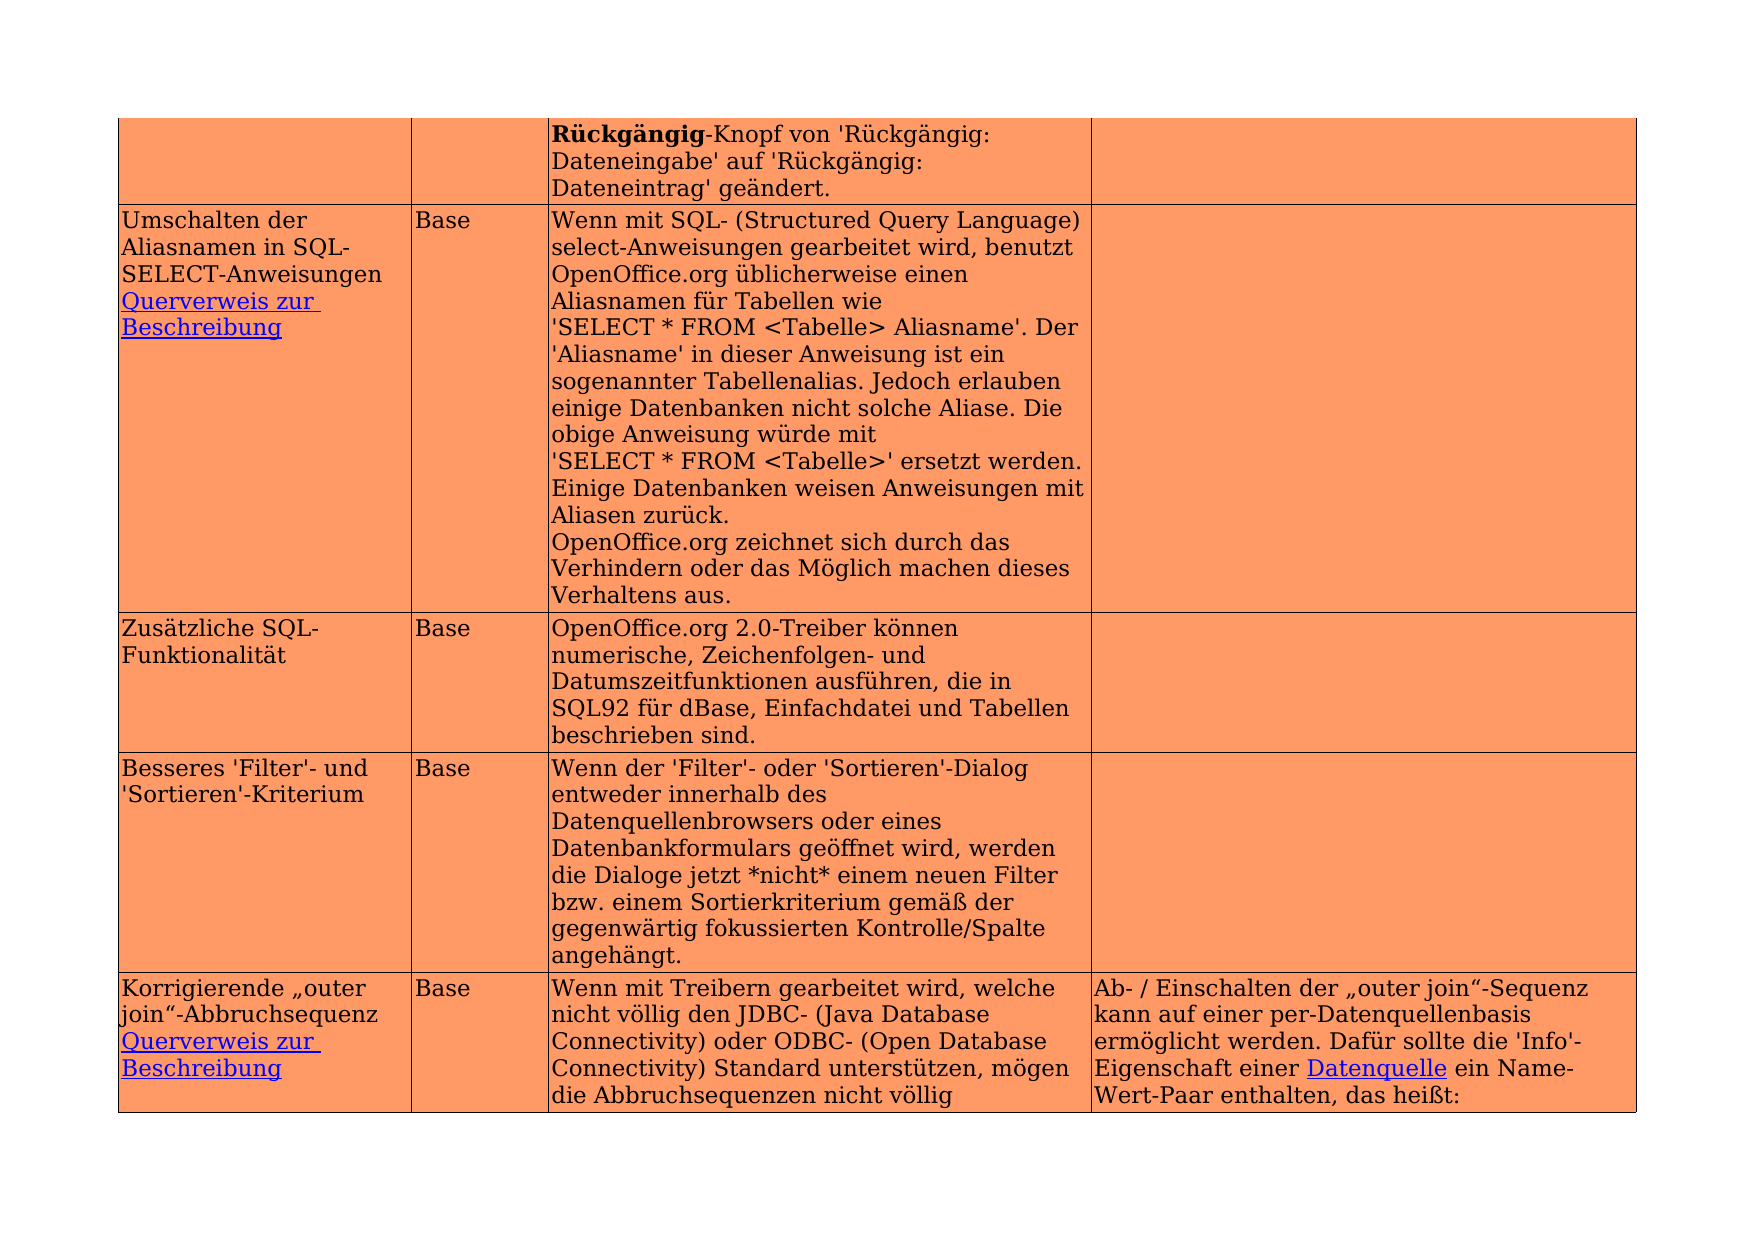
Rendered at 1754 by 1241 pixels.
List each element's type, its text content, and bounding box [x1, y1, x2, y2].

table_cell Wenn mit SQL- (Structured Query Language) select-Anweisungen gearbeitet wird, benutzt OpenOffice.org üblicherweise einen Aliasnamen für Tabellen wie 'SELECT * FROM <Tabelle> Aliasname'. Der 'Aliasname' in dieser Anweisung ist ein sogenannter Tabellenalias. Jedoch erlauben einige Datenbanken nicht solche Aliase. Die obige Anweisung würde mit 'SELECT * FROM <Tabelle>' ersetzt werden. Einige Datenbanken weisen Anweisungen mit Aliasen zurück. OpenOffice.org zeichnet sich durch das Verhindern oder das Möglich machen dieses Verhaltens aus. [549, 205, 1091, 612]
table_cell [119, 118, 411, 204]
table_cell Wenn mit Treibern gearbeitet wird, welche nicht völlig den JDBC- (Java Database Connectivity) oder ODBC- (Open Database Connectivity) Standard unterstützen, mögen die Abbruchsequenzen nicht völlig [549, 973, 1091, 1112]
table_cell Besseres 'Filter'- und 'Sortieren'-Kriterium [119, 753, 411, 972]
table_cell OpenOffice.org 2.0-Treiber können numerische, Zeichenfolgen- und Datumszeitfunktionen ausführen, die in SQL92 für dBase, Einfachdatei und Tabellen beschrieben sind. [549, 613, 1091, 752]
table_cell [1092, 118, 1636, 204]
table_cell [1092, 753, 1636, 972]
table_cell Korrigierende „outer join“-Abbruchsequenz Querverweis zur Beschreibung [119, 973, 411, 1112]
table_cell Base [412, 613, 548, 752]
table_cell Base [412, 205, 548, 612]
table_cell Wenn der 'Filter'- oder 'Sortieren'-Dialog entweder innerhalb des Datenquellenbrowsers oder eines Datenbankformulars geöffnet wird, werden die Dialoge jetzt *nicht* einem neuen Filter bzw. einem Sortierkriterium gemäß der gegenwärtig fokussierten Kontrolle/Spalte angehängt. [549, 753, 1091, 972]
table_cell [1092, 613, 1636, 752]
table_cell Base [412, 973, 548, 1112]
table_cell Base [412, 753, 548, 972]
table_cell [1092, 205, 1636, 612]
table_cell Zusätzliche SQL-Funktionalität [119, 613, 411, 752]
table_cell Rückgängig-Knopf von 'Rückgängig: Dateneingabe' auf 'Rückgängig: Dateneintrag' geändert. [549, 118, 1091, 204]
table_cell Ab- / Einschalten der „outer join“-Sequenz kann auf einer per-Datenquellenbasis ermöglicht werden. Dafür sollte die 'Info'-Eigenschaft einer Datenquelle ein Name-Wert-Paar enthalten, das heißt: [1092, 973, 1636, 1112]
table_cell [412, 118, 548, 204]
table_cell Umschalten der Aliasnamen in SQL-SELECT-Anweisungen Querverweis zur Beschreibung [119, 205, 411, 612]
